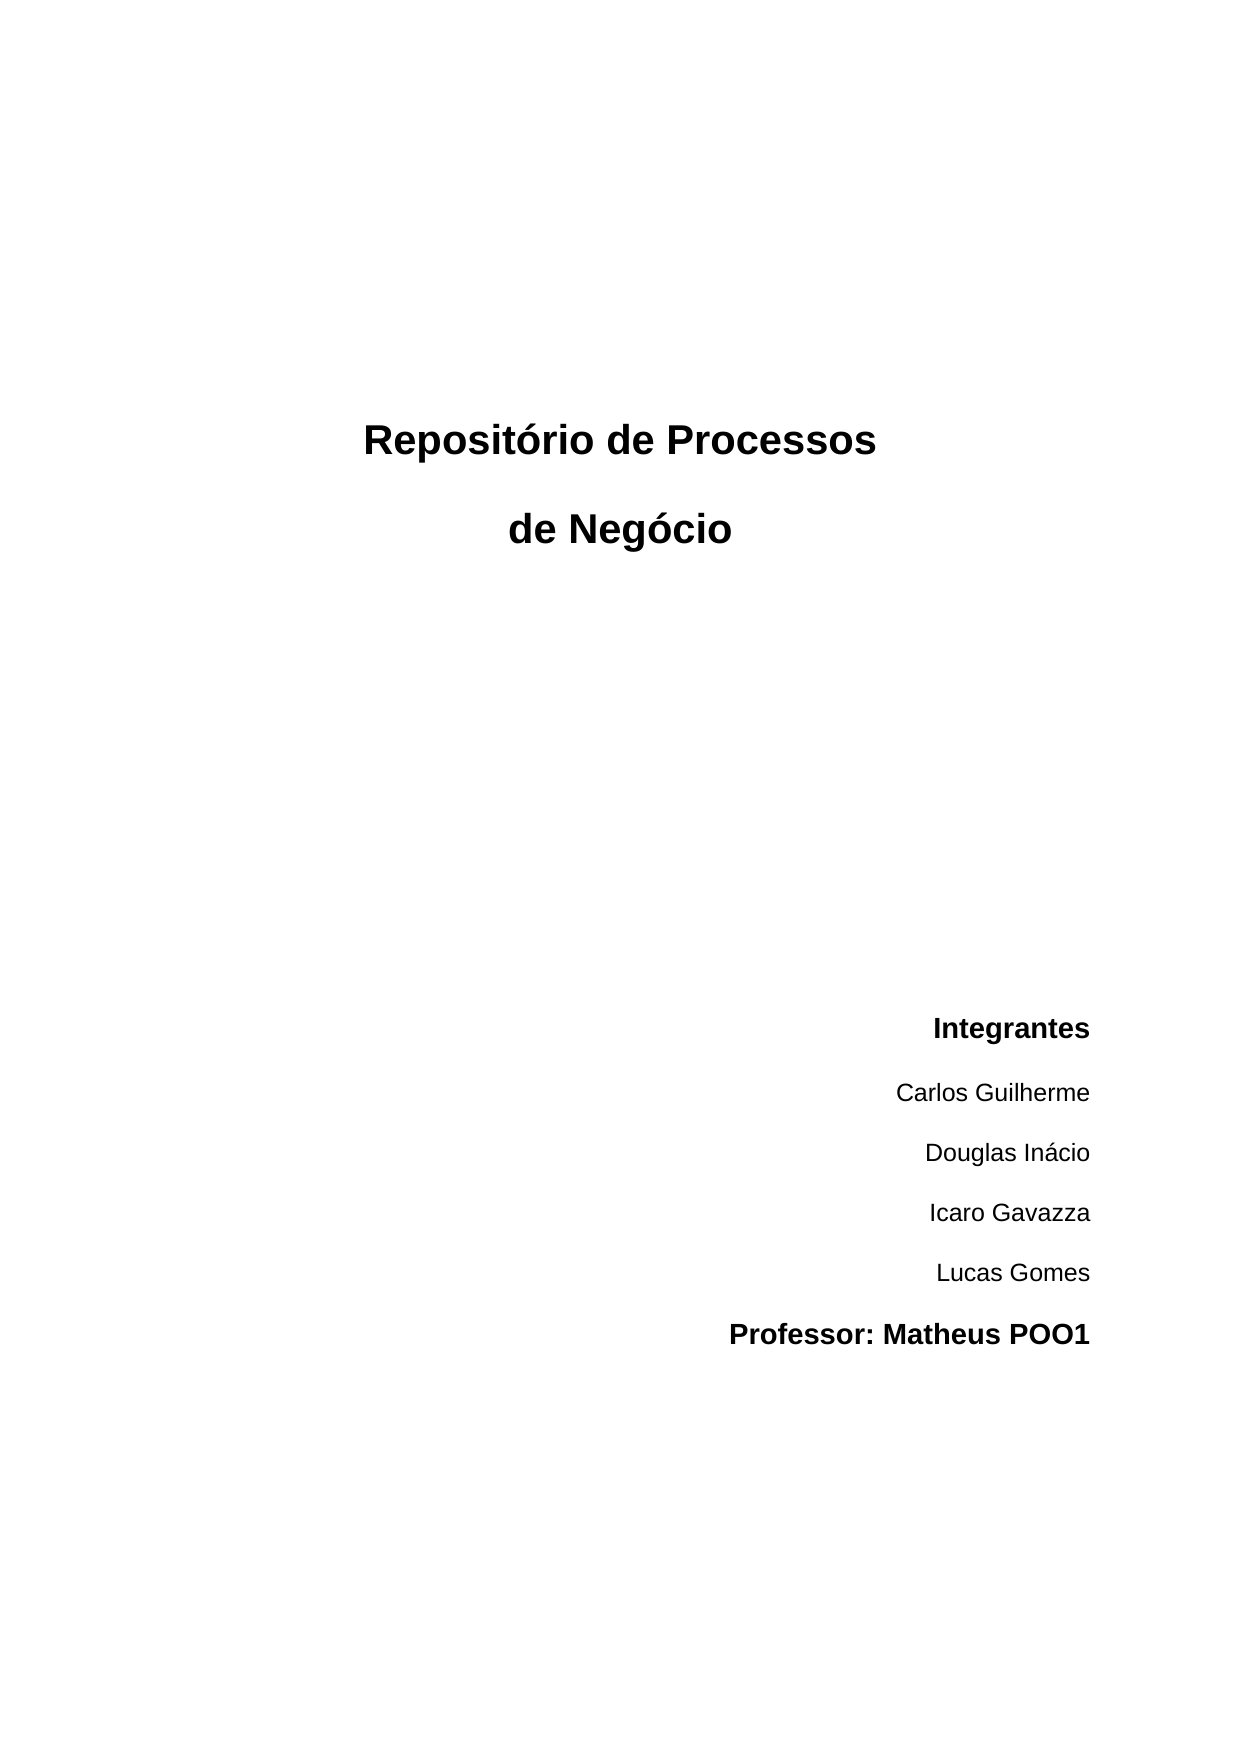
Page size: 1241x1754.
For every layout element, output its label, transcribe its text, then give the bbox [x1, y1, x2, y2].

text Carlos Guilherme [150, 1078, 1090, 1107]
text Icaro Gavazza [150, 1198, 1090, 1227]
text Professor: Matheus POO1 [150, 1317, 1090, 1351]
text Douglas Inácio [150, 1138, 1090, 1167]
text Repositório de Processos [150, 416, 1090, 463]
text Lucas Gomes [150, 1258, 1090, 1286]
text de Negócio [150, 504, 1090, 552]
text Integrantes [150, 1011, 1090, 1045]
